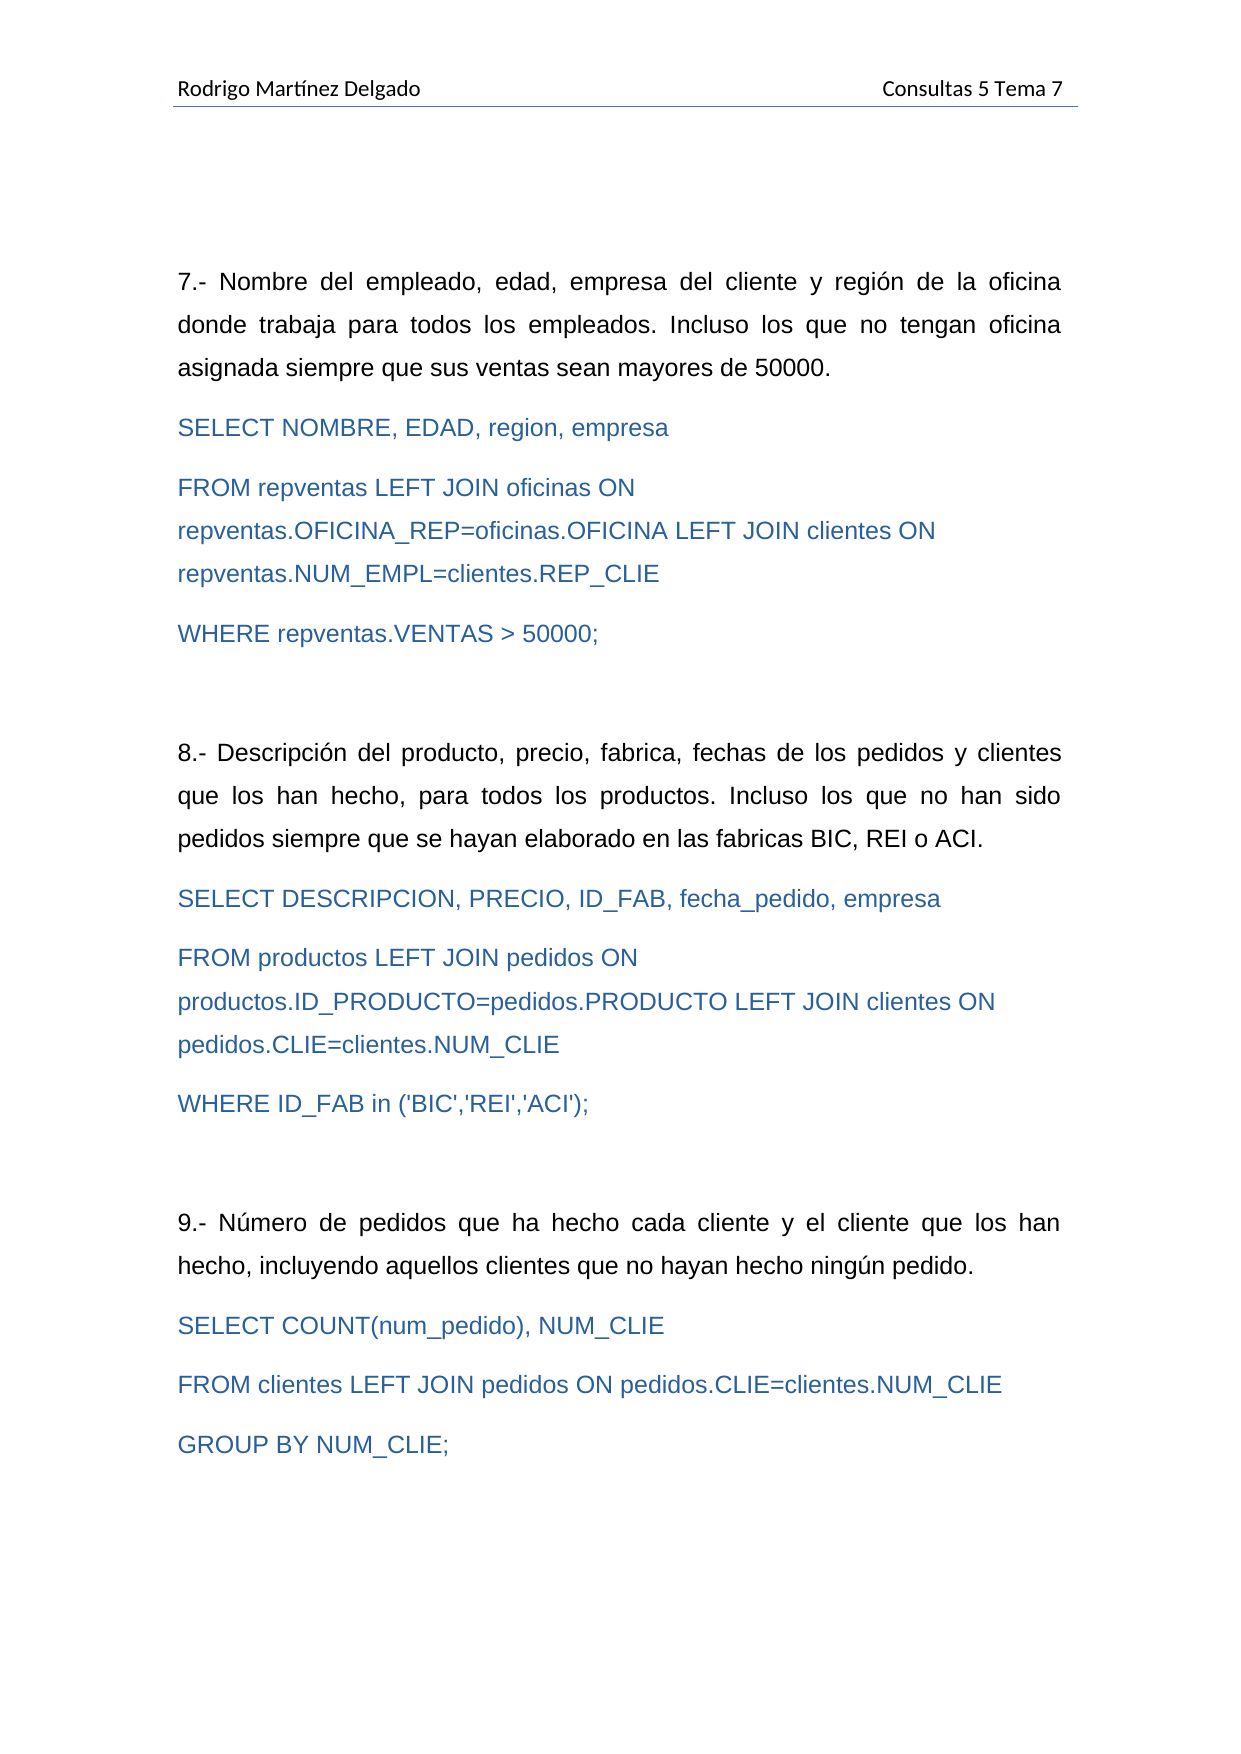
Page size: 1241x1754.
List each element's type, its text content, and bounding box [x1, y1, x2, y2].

text WHERE ID_FAB in ('BIC','REI','ACI'); [177, 1089, 1063, 1118]
text SELECT NOMBRE, EDAD, region, empresa [177, 413, 1063, 442]
text 9.- Número de pedidos que ha hecho cada cliente y el cliente que los han hecho, incluyendo aquellos clientes que no hayan hecho ningún pedido. [177, 1208, 1063, 1280]
text 7.- Nombre del empleado, edad, empresa del cliente y región de la oficina donde trabaja para todos los empleados. Incluso los que no tengan oficina asignada siempre que sus ventas sean mayores de 50000. [177, 267, 1063, 382]
text WHERE repventas.VENTAS > 50000; [177, 619, 1063, 648]
text 8.- Descripción del producto, precio, fabrica, fechas de los pedidos y clientes que los han hecho, para todos los productos. Incluso los que no han sido pedidos siempre que se hayan elaborado en las fabricas BIC, REI o ACI. [177, 737, 1063, 852]
text SELECT DESCRIPCION, PRECIO, ID_FAB, fecha_pedido, empresa [177, 883, 1063, 912]
text SELECT COUNT(num_pedido), NUM_CLIE [177, 1311, 1063, 1339]
text FROM productos LEFT JOIN pedidos ON productos.ID_PRODUCTO=pedidos.PRODUCTO LEFT JOIN clientes ON pedidos.CLIE=clientes.NUM_CLIE [177, 943, 1063, 1058]
text FROM repventas LEFT JOIN oficinas ON repventas.OFICINA_REP=oficinas.OFICINA LEFT JOIN clientes ON repventas.NUM_EMPL=clientes.REP_CLIE [177, 473, 1063, 588]
text GROUP BY NUM_CLIE; [177, 1430, 1063, 1459]
text FROM clientes LEFT JOIN pedidos ON pedidos.CLIE=clientes.NUM_CLIE [177, 1371, 1063, 1399]
